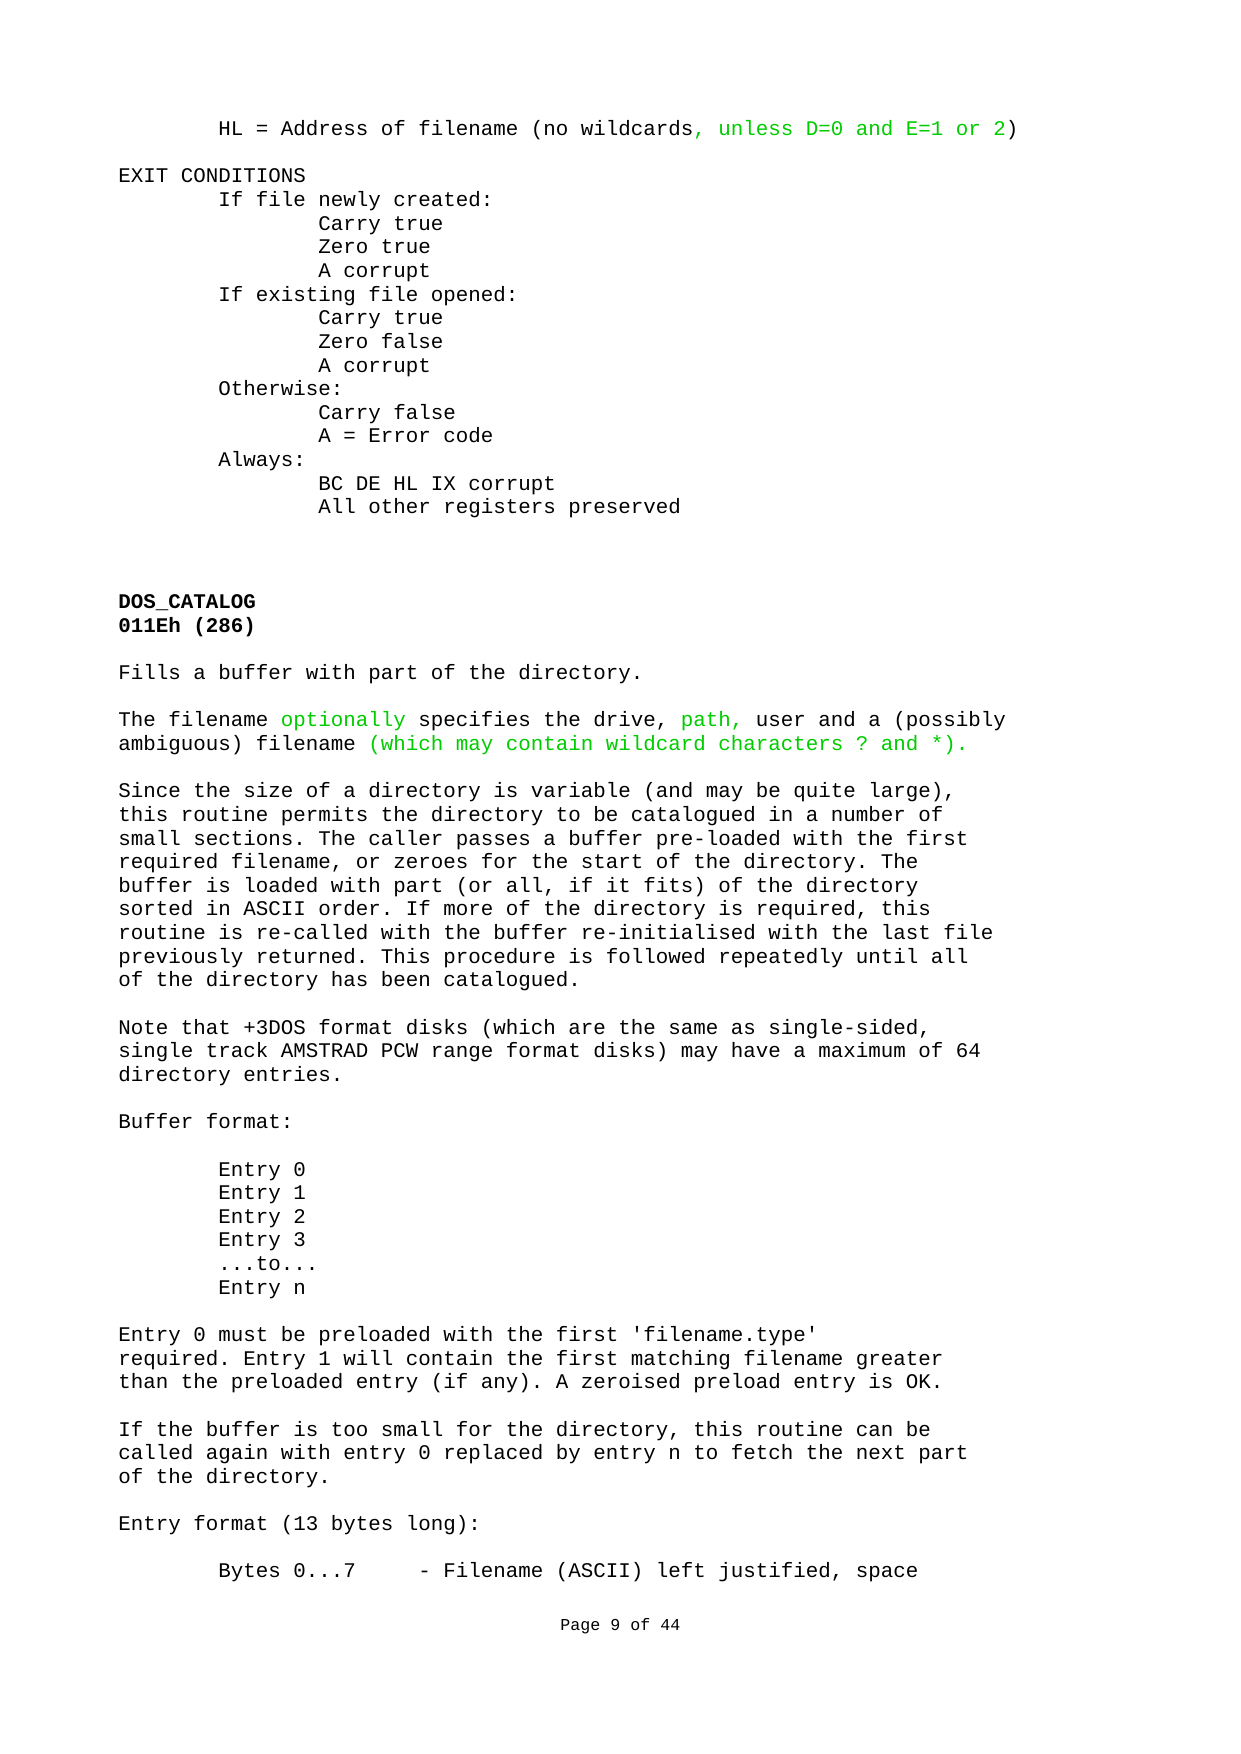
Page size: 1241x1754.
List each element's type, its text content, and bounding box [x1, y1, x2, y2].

text 011Eh (286) [118, 615, 1122, 638]
text If file newly created: [118, 189, 1122, 213]
text Since the size of a directory is variable (and may be quite large), [118, 780, 1122, 804]
text All other registers preserved [118, 496, 1122, 520]
text Buffer format: [118, 1111, 1122, 1135]
text Entry format (13 bytes long): [118, 1513, 1122, 1537]
text EXIT CONDITIONS [118, 165, 1122, 189]
text buffer is loaded with part (or all, if it fits) of the directory [118, 875, 1122, 898]
text DOS_CATALOG [118, 591, 1122, 615]
text Entry 0 [118, 1158, 1122, 1182]
text Always: [118, 449, 1122, 473]
text Bytes 0...7 - Filename (ASCII) left justified, space [118, 1561, 1122, 1584]
text of the directory has been catalogued. [118, 969, 1122, 993]
text A = Error code [118, 426, 1122, 449]
text HL = Address of filename (no wildcards, unless D=0 and E=1 or 2) [118, 118, 1122, 142]
text Entry 1 [118, 1182, 1122, 1206]
text BC DE HL IX corrupt [118, 473, 1122, 496]
text The filename optionally specifies the drive, path, user and a (possibly ambiguous) filename (which may contain wildcard characters ? and *). [118, 709, 1122, 757]
text Carry false [118, 402, 1122, 426]
text routine is re-called with the buffer re-initialised with the last file [118, 922, 1122, 946]
text Carry true [118, 213, 1122, 236]
text ...to... [118, 1253, 1122, 1277]
text directory entries. [118, 1064, 1122, 1088]
text previously returned. This procedure is followed repeatedly until all [118, 946, 1122, 969]
text of the directory. [118, 1466, 1122, 1489]
text small sections. The caller passes a buffer pre-loaded with the first [118, 827, 1122, 851]
text called again with entry 0 replaced by entry n to fetch the next part [118, 1442, 1122, 1466]
text If existing file opened: [118, 284, 1122, 307]
text single track AMSTRAD PCW range format disks) may have a maximum of 64 [118, 1040, 1122, 1064]
text Note that +3DOS format disks (which are the same as single-sided, [118, 1017, 1122, 1040]
text Entry 2 [118, 1206, 1122, 1229]
text If the buffer is too small for the directory, this routine can be [118, 1419, 1122, 1442]
text than the preloaded entry (if any). A zeroised preload entry is OK. [118, 1371, 1122, 1395]
text required filename, or zeroes for the start of the directory. The [118, 851, 1122, 875]
text Zero true [118, 236, 1122, 260]
text A corrupt [118, 260, 1122, 284]
text A corrupt [118, 354, 1122, 378]
text Otherwise: [118, 378, 1122, 402]
text Entry 3 [118, 1229, 1122, 1253]
text Carry true [118, 307, 1122, 331]
text required. Entry 1 will contain the first matching filename greater [118, 1348, 1122, 1371]
text Entry 0 must be preloaded with the first 'filename.type' [118, 1324, 1122, 1348]
text this routine permits the directory to be catalogued in a number of [118, 804, 1122, 827]
text Zero false [118, 331, 1122, 354]
text sorted in ASCII order. If more of the directory is required, this [118, 898, 1122, 922]
text Fills a buffer with part of the directory. [118, 662, 1122, 686]
text Entry n [118, 1277, 1122, 1300]
